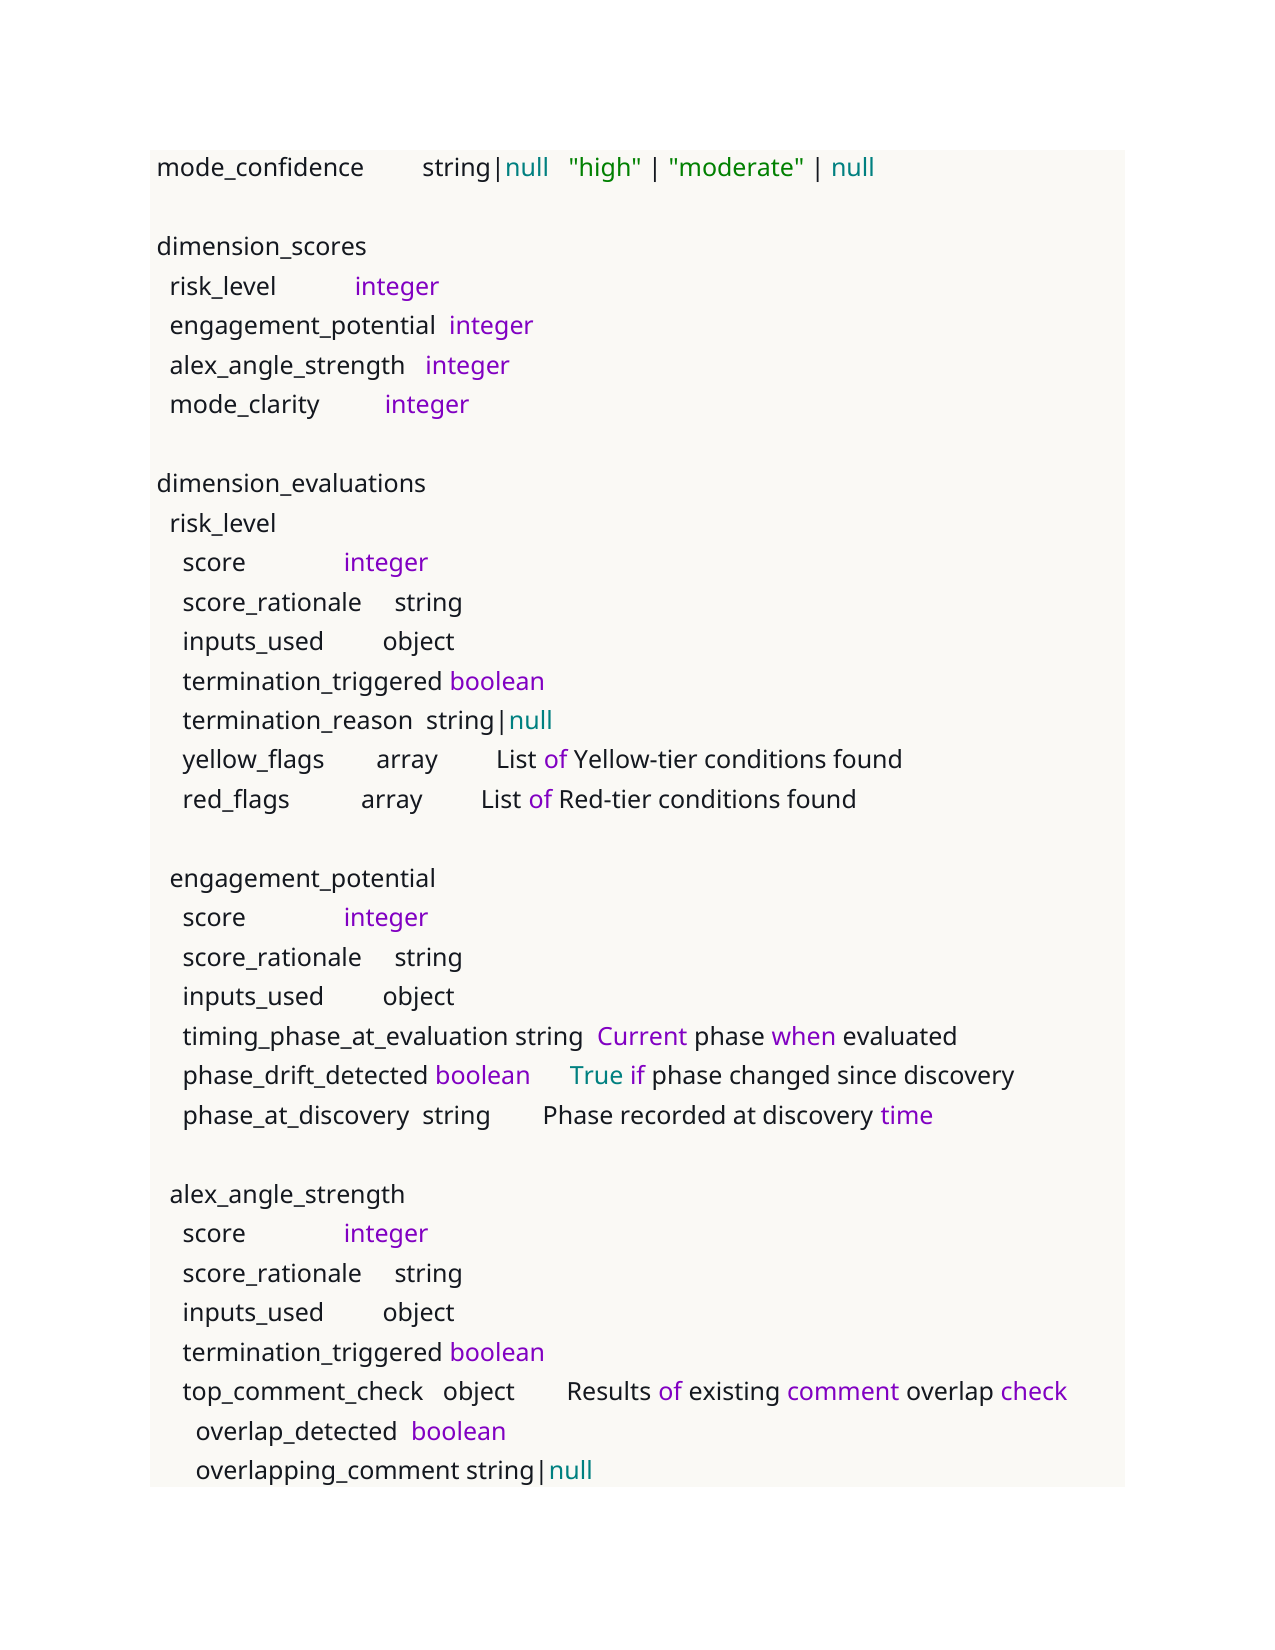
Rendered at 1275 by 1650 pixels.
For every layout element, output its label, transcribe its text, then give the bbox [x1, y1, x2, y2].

text mode_confidence string|null "high" | "moderate" | null dimension_scores risk_level integer engagement_potential integer alex_angle_strength integer mode_clarity integer dimension_evaluations risk_level score integer score_rationale string inputs_used object termination_triggered boolean termination_reason string|null yellow_flags array List of Yellow-tier conditions found red_flags array List of Red-tier conditions found engagement_potential score integer score_rationale string inputs_used object timing_phase_at_evaluation string Current phase when evaluated phase_drift_detected boolean True if phase changed since discovery phase_at_discovery string Phase recorded at discovery time alex_angle_strength score integer score_rationale string inputs_used object termination_triggered boolean top_comment_check object Results of existing comment overlap check overlap_detected boolean overlapping_comment string|null [150, 150, 1125, 1487]
